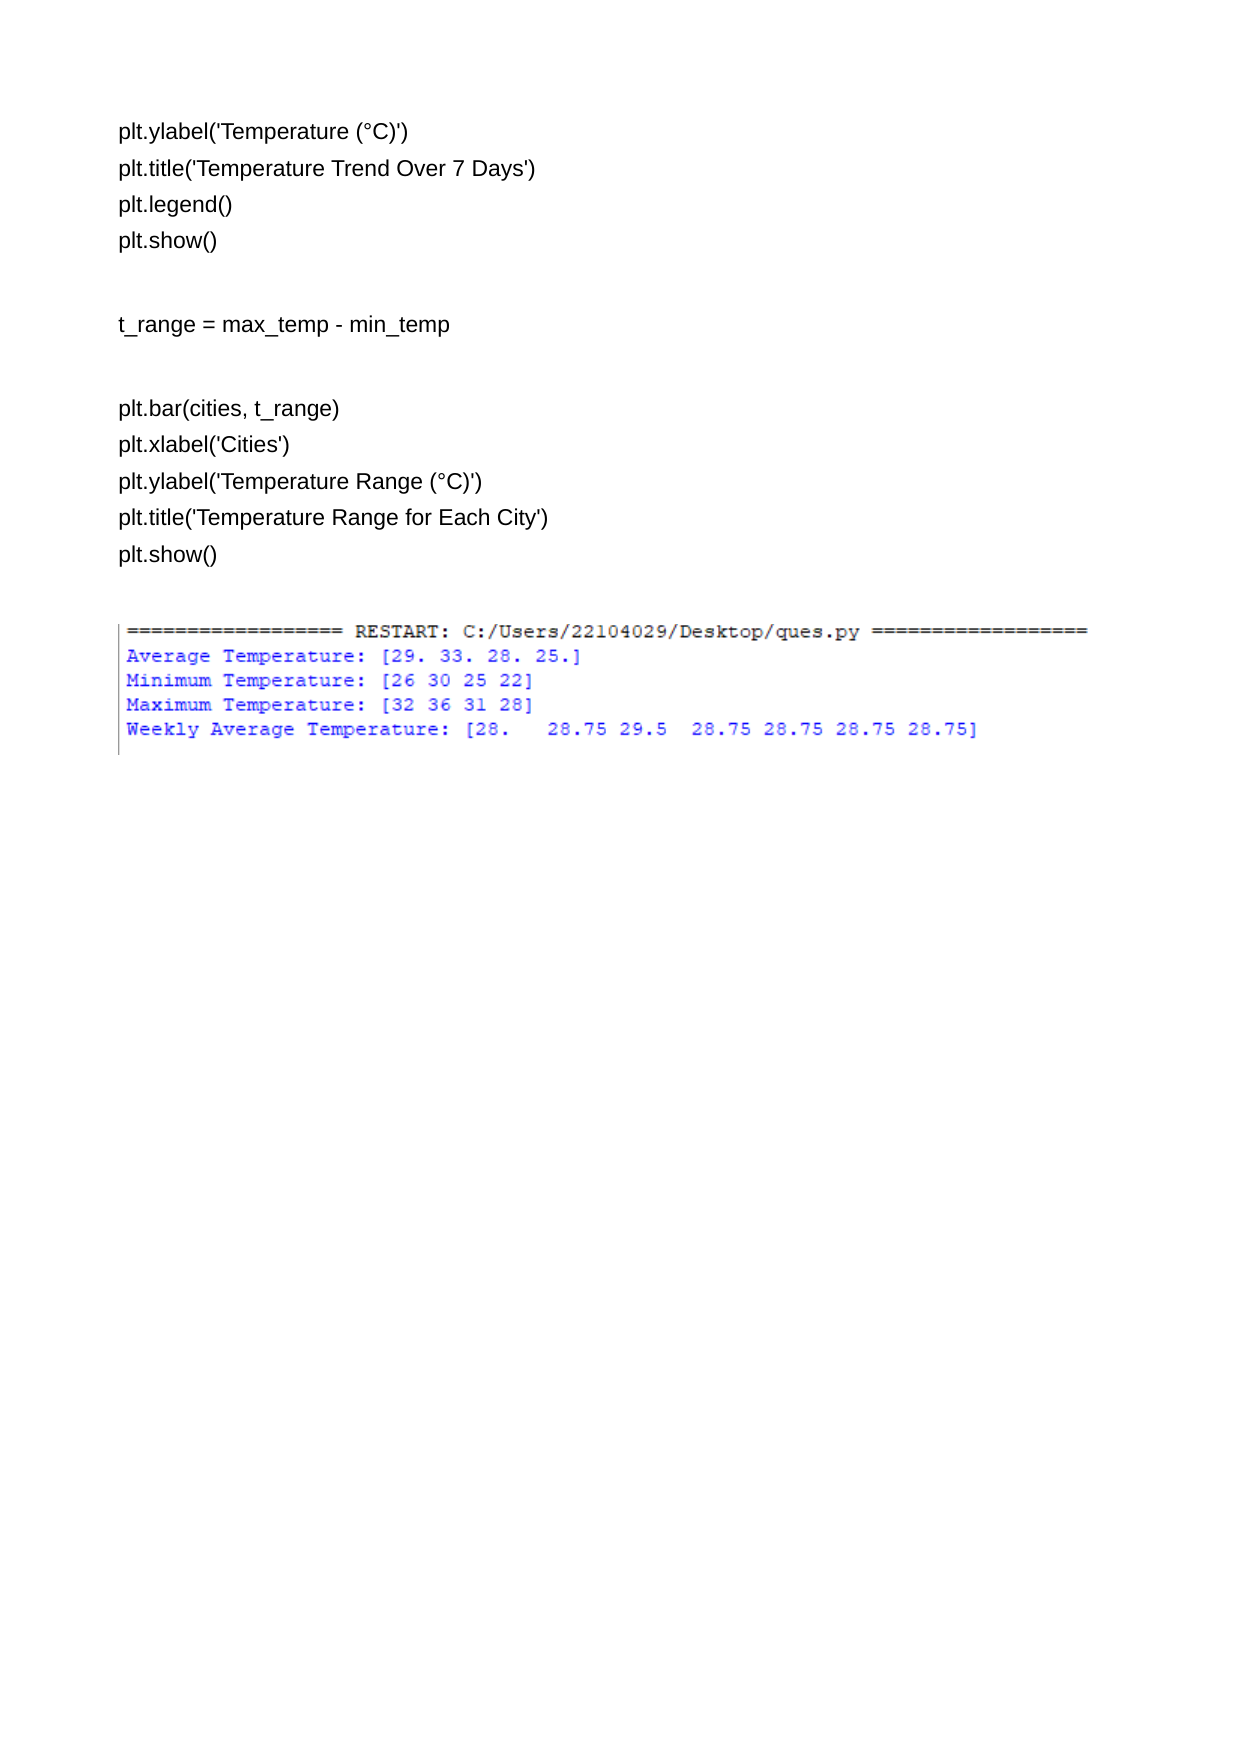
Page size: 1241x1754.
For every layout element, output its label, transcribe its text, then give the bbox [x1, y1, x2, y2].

text t_range = max_temp - min_temp [118, 311, 1122, 337]
text plt.show() [118, 541, 1122, 567]
text plt.ylabel('Temperature (°C)') [118, 118, 1122, 144]
text plt.show() [118, 227, 1122, 253]
text plt.title('Temperature Trend Over 7 Days') [118, 154, 1122, 181]
text plt.bar(cities, t_range) [118, 395, 1122, 421]
picture [118, 624, 1094, 755]
text plt.ylabel('Temperature Range (°C)') [118, 468, 1122, 494]
text plt.xlabel('Cities') [118, 431, 1122, 458]
text plt.title('Temperature Range for Each City') [118, 504, 1122, 531]
text plt.legend() [118, 191, 1122, 217]
